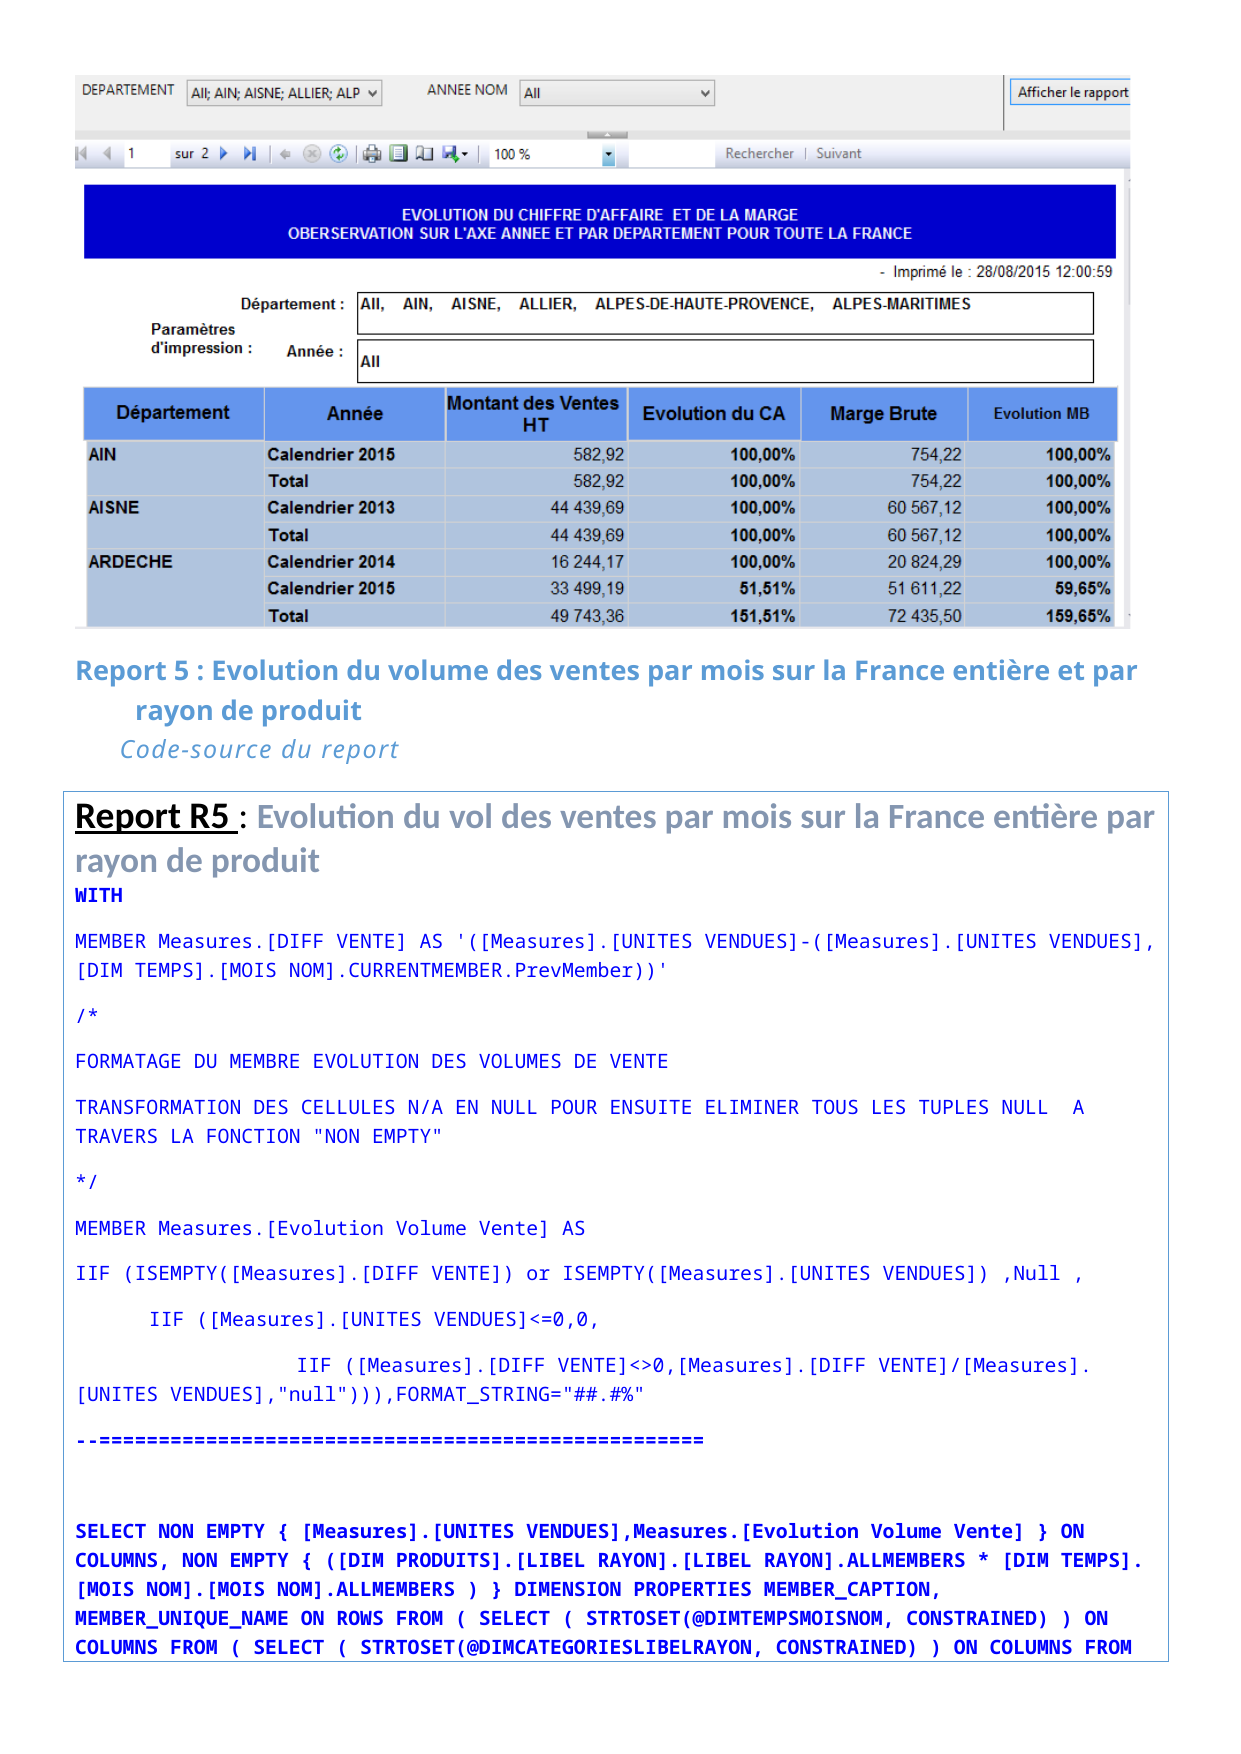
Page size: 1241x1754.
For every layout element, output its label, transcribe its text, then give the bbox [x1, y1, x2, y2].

subtitle Report 5 : Evolution du volume des ventes par mois sur la France entière et par rayon de produit [75, 652, 1165, 728]
subtitle Code-source du report [119, 731, 1165, 765]
picture [75, 75, 1131, 629]
table_header Report R5 : Evolution du vol des ventes par mois sur la France entière par rayon de produit WITH MEMBER Measures.[DIFF VENTE] AS '([Measures].[UNITES VENDUES]-([Measures].[UNITES VENDUES], [DIM TEMPS].[MOIS NOM].CURRENTMEMBER.PrevMember))' /* FORMATAGE DU MEMBRE EVOLUTION DES VOLUMES DE VENTE TRANSFORMATION DES CELLULES N/A EN NULL POUR ENSUITE ELIMINER TOUS LES TUPLES NULL A TRAVERS LA FONCTION "NON EMPTY" */ MEMBER Measures.[Evolution Volume Vente] AS IIF (ISEMPTY([Measures].[DIFF VENTE]) or ISEMPTY([Measures].[UNITES VENDUES]) ,Null , IIF ([Measures].[UNITES VENDUES]<=0,0, IIF ([Measures].[DIFF VENTE]<>0,[Measures].[DIFF VENTE]/[Measures].[UNITES VENDUES],"null"))),FORMAT_STRING="##.#%" --=================================================== SELECT NON EMPTY { [Measures].[UNITES VENDUES],Measures.[Evolution Volume Vente] } ON COLUMNS, NON EMPTY { ([DIM PRODUITS].[LIBEL RAYON].[LIBEL RAYON].ALLMEMBERS * [DIM TEMPS].[MOIS NOM].[MOIS NOM].ALLMEMBERS ) } DIMENSION PROPERTIES MEMBER_CAPTION, MEMBER_UNIQUE_NAME ON ROWS FROM ( SELECT ( STRTOSET(@DIMTEMPSMOISNOM, CONSTRAINED) ) ON COLUMNS FROM ( SELECT ( STRTOSET(@DIMCATEGORIESLIBELRAYON, CONSTRAINED) ) ON COLUMNS FROM [64, 792, 1168, 1661]
